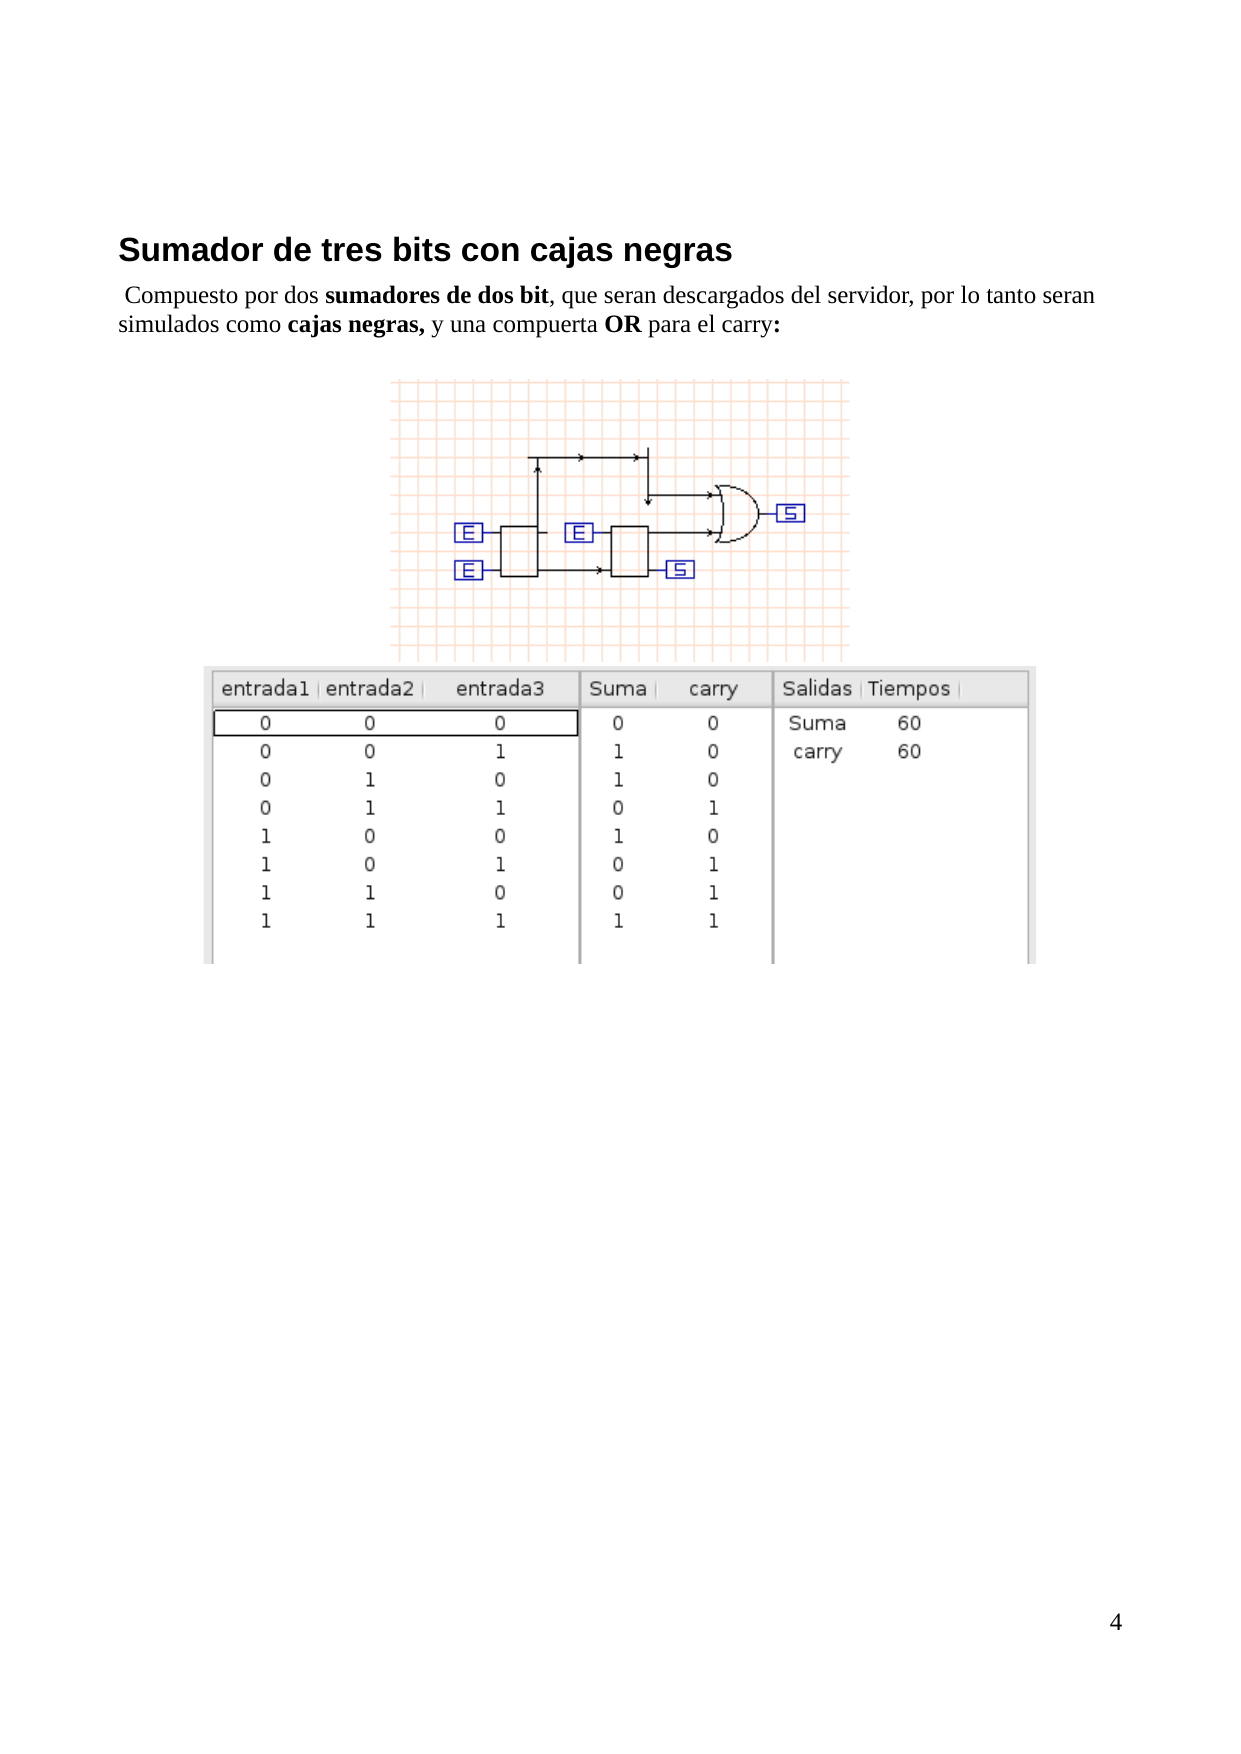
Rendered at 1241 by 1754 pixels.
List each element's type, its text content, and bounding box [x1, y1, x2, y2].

text Compuesto por dos sumadores de dos bit, que seran descargados del servidor, por lo tanto seran simulados como cajas negras, y una compuerta OR para el carry: [118, 281, 1122, 338]
subtitle Sumador de tres bits con cajas negras [118, 229, 1122, 268]
picture [203, 666, 1037, 964]
picture [390, 379, 850, 662]
